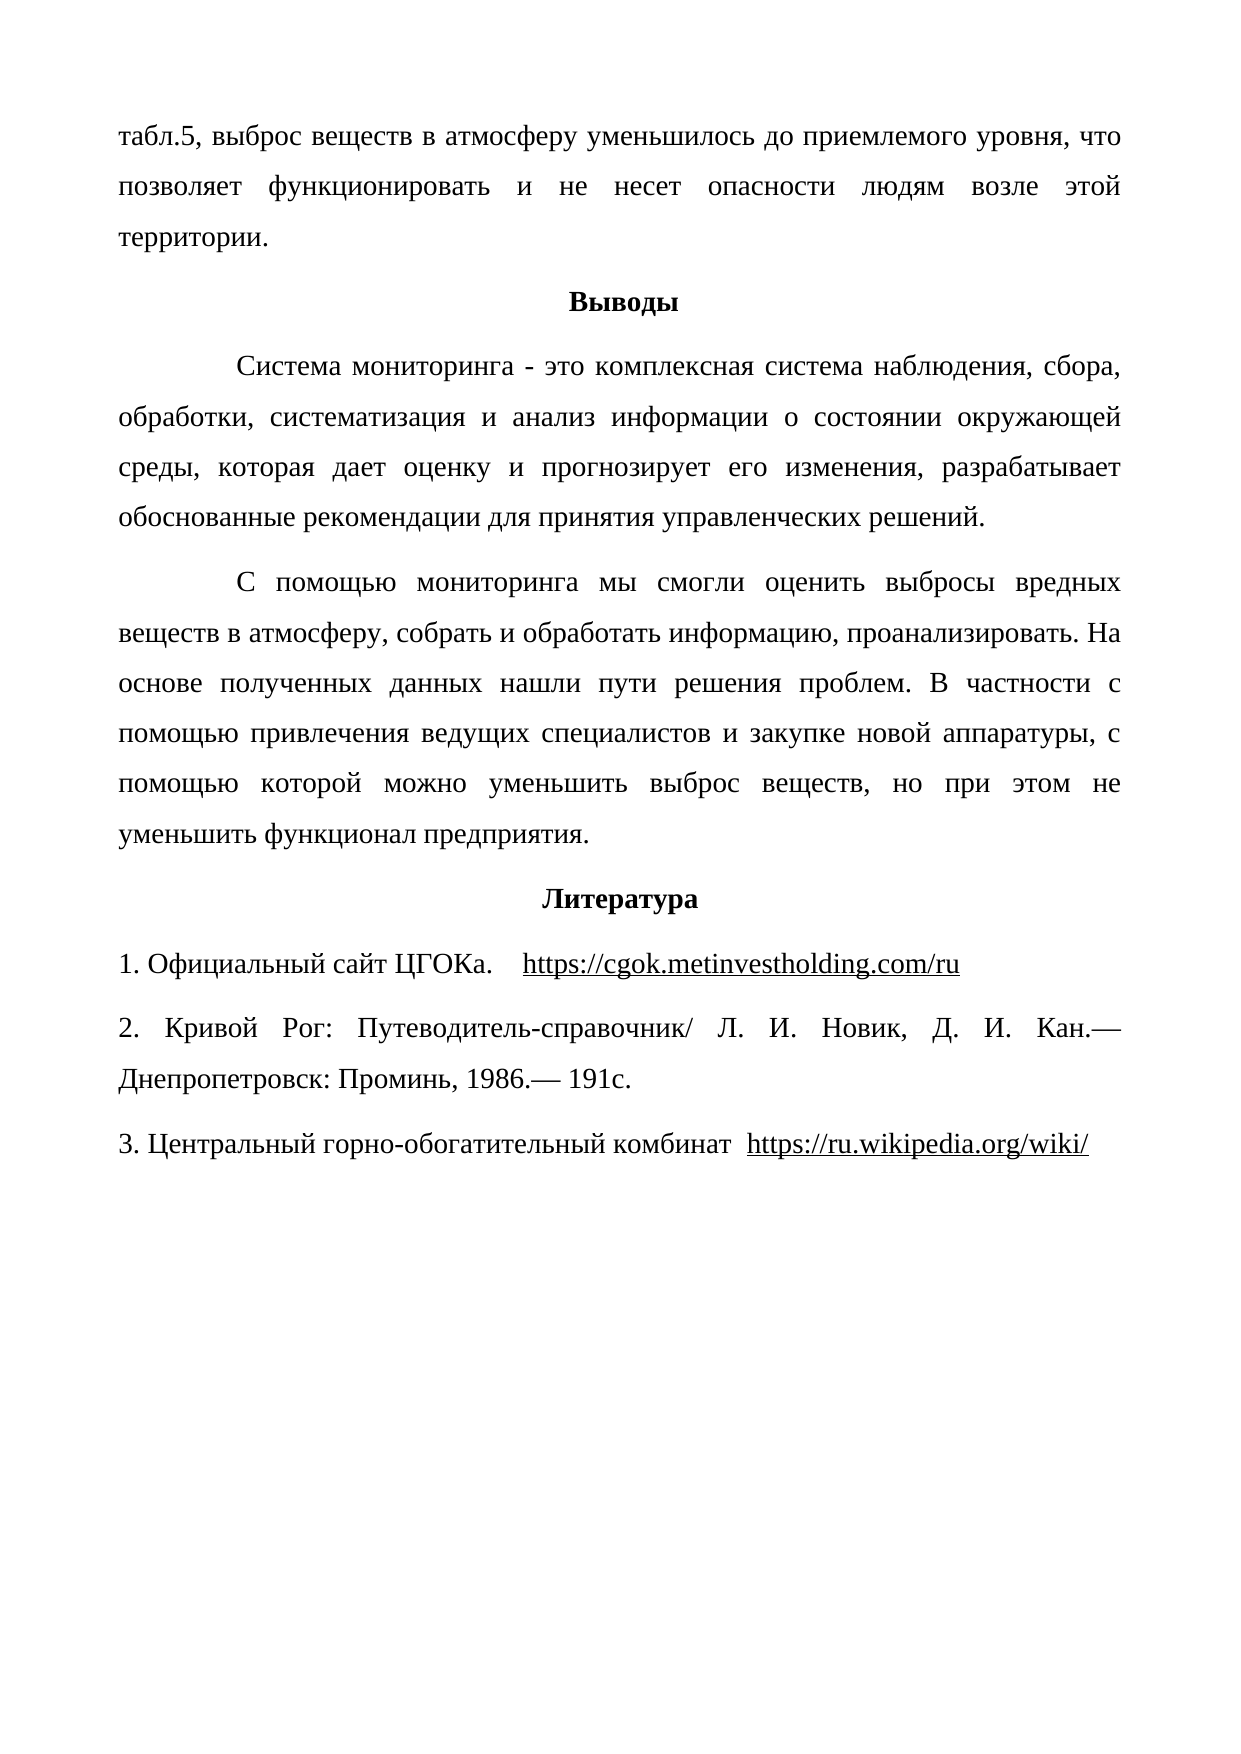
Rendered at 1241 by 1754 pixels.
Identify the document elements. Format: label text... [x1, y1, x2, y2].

text С помощью мониторинга мы смогли оценить выбросы вредных веществ в атмосферу, собрать и обработать информацию, проанализировать. На основе полученных данных нашли пути решения проблем. В частности с помощью привлечения ведущих специалистов и закупке новой аппаратуры, с помощью которой можно уменьшить выброс веществ, но при этом не уменьшить функционал предприятия. [118, 564, 1122, 849]
text Литература [118, 881, 1122, 914]
text табл.5, выброс веществ в атмосферу уменьшилось до приемлемого уровня, что позволяет функционировать и не несет опасности людям возле этой территории. [118, 118, 1122, 252]
text 3. Центральный горно-обогатительный комбинат https://ru.wikipedia.org/wiki/ [118, 1126, 1122, 1159]
text Выводы [118, 284, 1122, 317]
text Система мониторинга - это комплексная система наблюдения, сбора, обработки, систематизация и анализ информации о состоянии окружающей среды, которая дает оценку и прогнозирует его изменения, разрабатывает обоснованные рекомендации для принятия управленческих решений. [118, 348, 1122, 533]
text 2. Кривой Рог: Путеводитель-справочник/ Л. И. Новик, Д. И. Кан.— Днепропетровск: Проминь, 1986.— 191с. [118, 1011, 1122, 1094]
text 1. Официальный сайт ЦГОКа. https://cgok.metinvestholding.com/ru [118, 946, 1122, 979]
